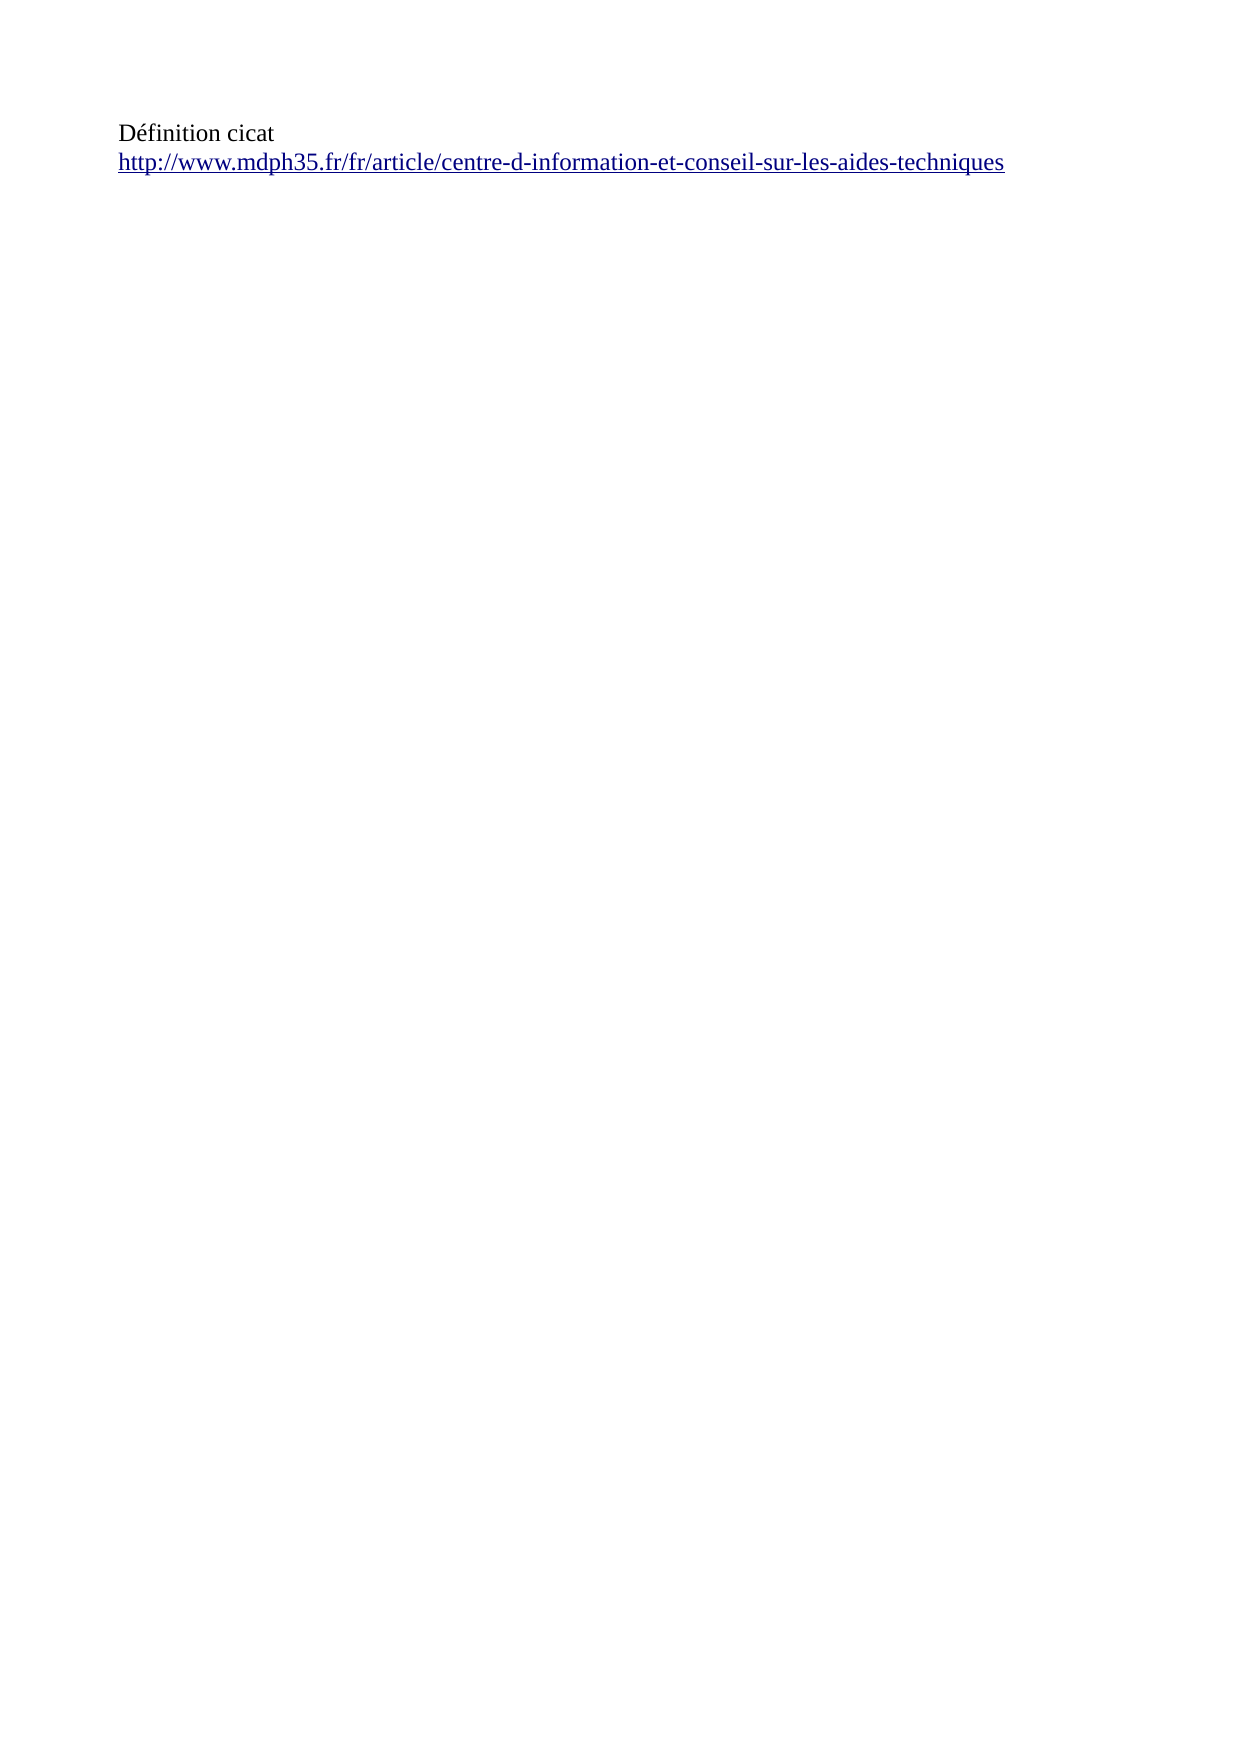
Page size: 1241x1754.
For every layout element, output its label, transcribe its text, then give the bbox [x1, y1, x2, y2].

text http://www.mdph35.fr/fr/article/centre-d-information-et-conseil-sur-les-aides-techniques [118, 147, 1122, 176]
text Définition cicat [118, 118, 1122, 147]
